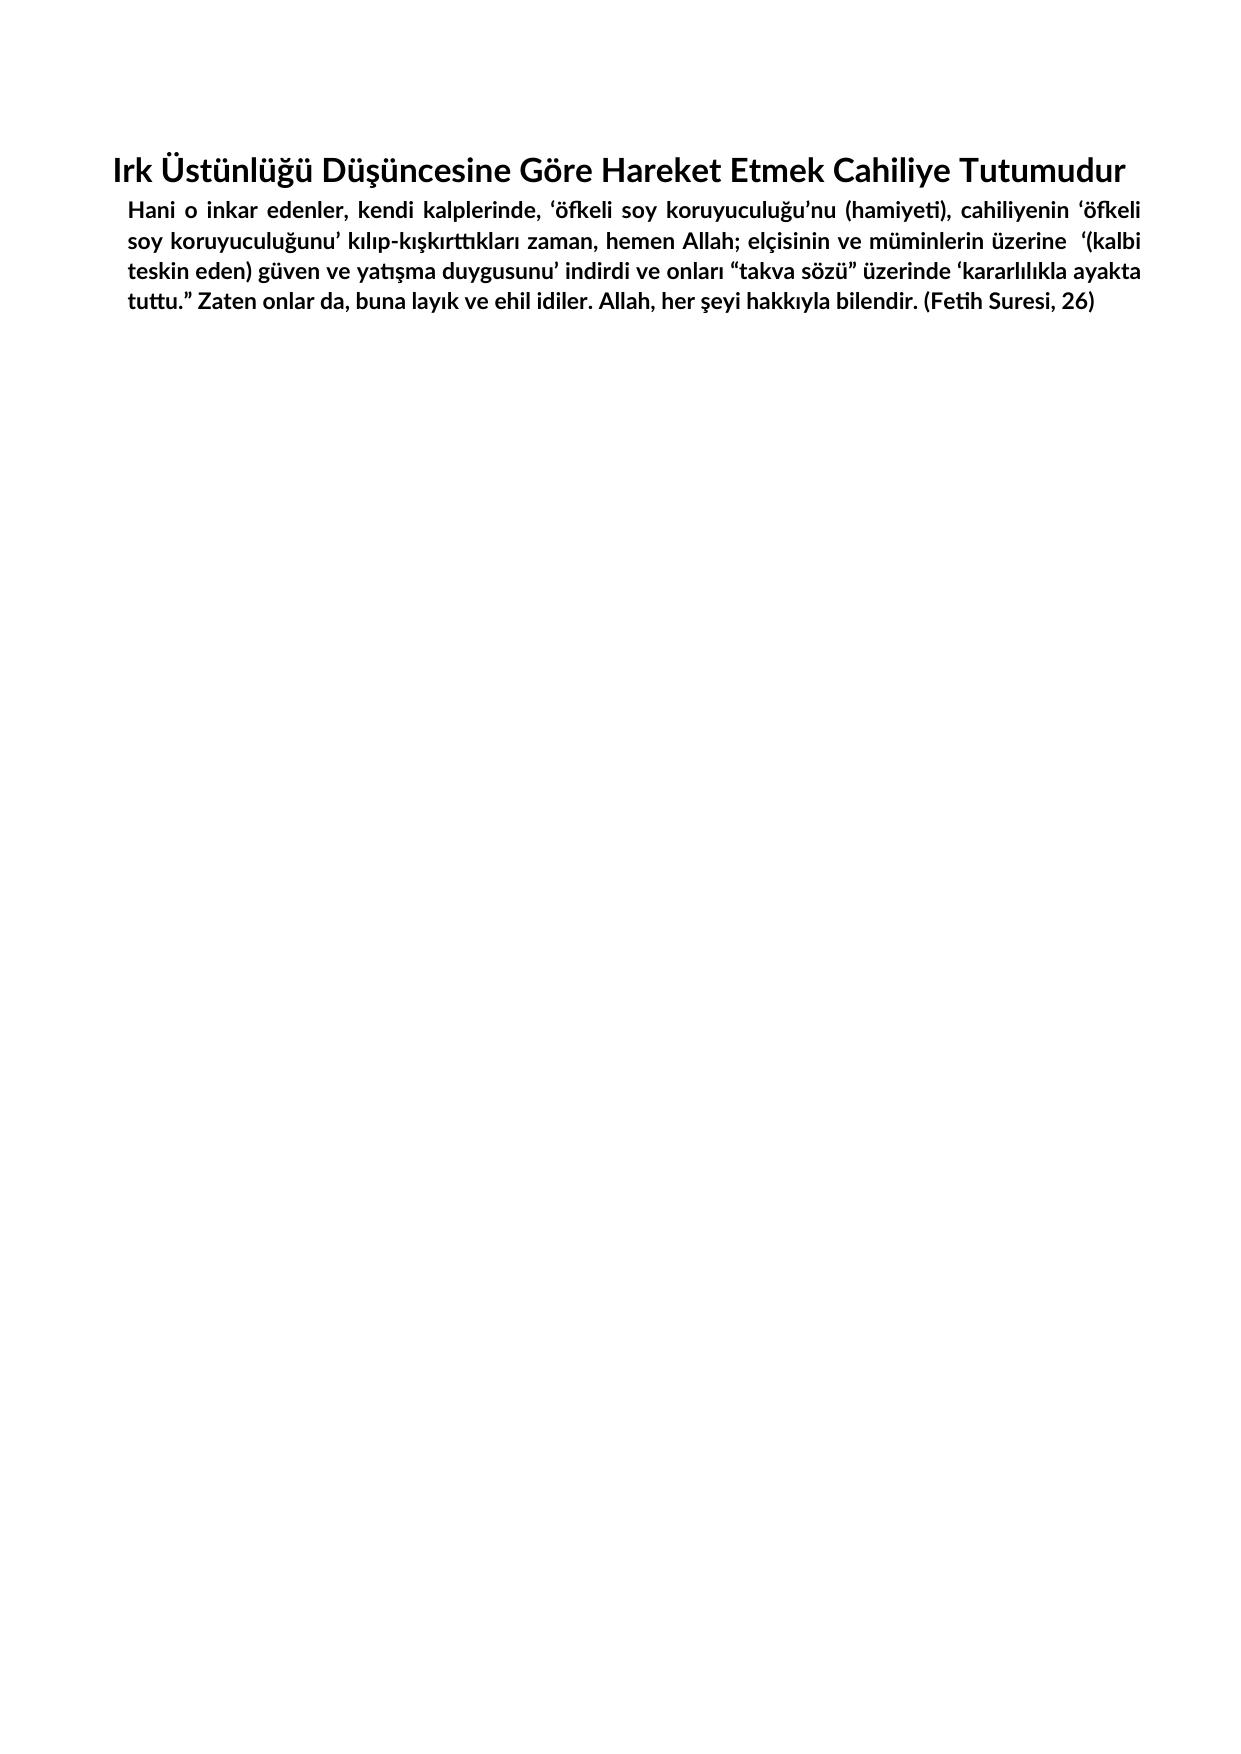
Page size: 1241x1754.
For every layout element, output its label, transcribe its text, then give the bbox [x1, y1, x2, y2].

subtitle Irk Üstünlüğü Düşüncesine Göre Hareket Etmek Cahiliye Tutumudur [112, 150, 1165, 190]
text Hani o inkar edenler, kendi kalplerinde, ‘öfkeli soy koruyuculuğu’nu (hamiyeti), cahiliyenin ‘öfkeli soy koruyuculuğunu’ kılıp-kışkırttıkları zaman, hemen Allah; elçisinin ve müminlerin üzerine ‘(kalbi teskin eden) güven ve yatışma duygusunu’ indirdi ve onları “takva sözü” üzerinde ‘kararlılıkla ayakta tuttu.” Zaten onlar da, buna layık ve ehil idiler. Allah, her şeyi hakkıyla bilendir. (Fetih Suresi, 26) [127, 196, 1143, 314]
